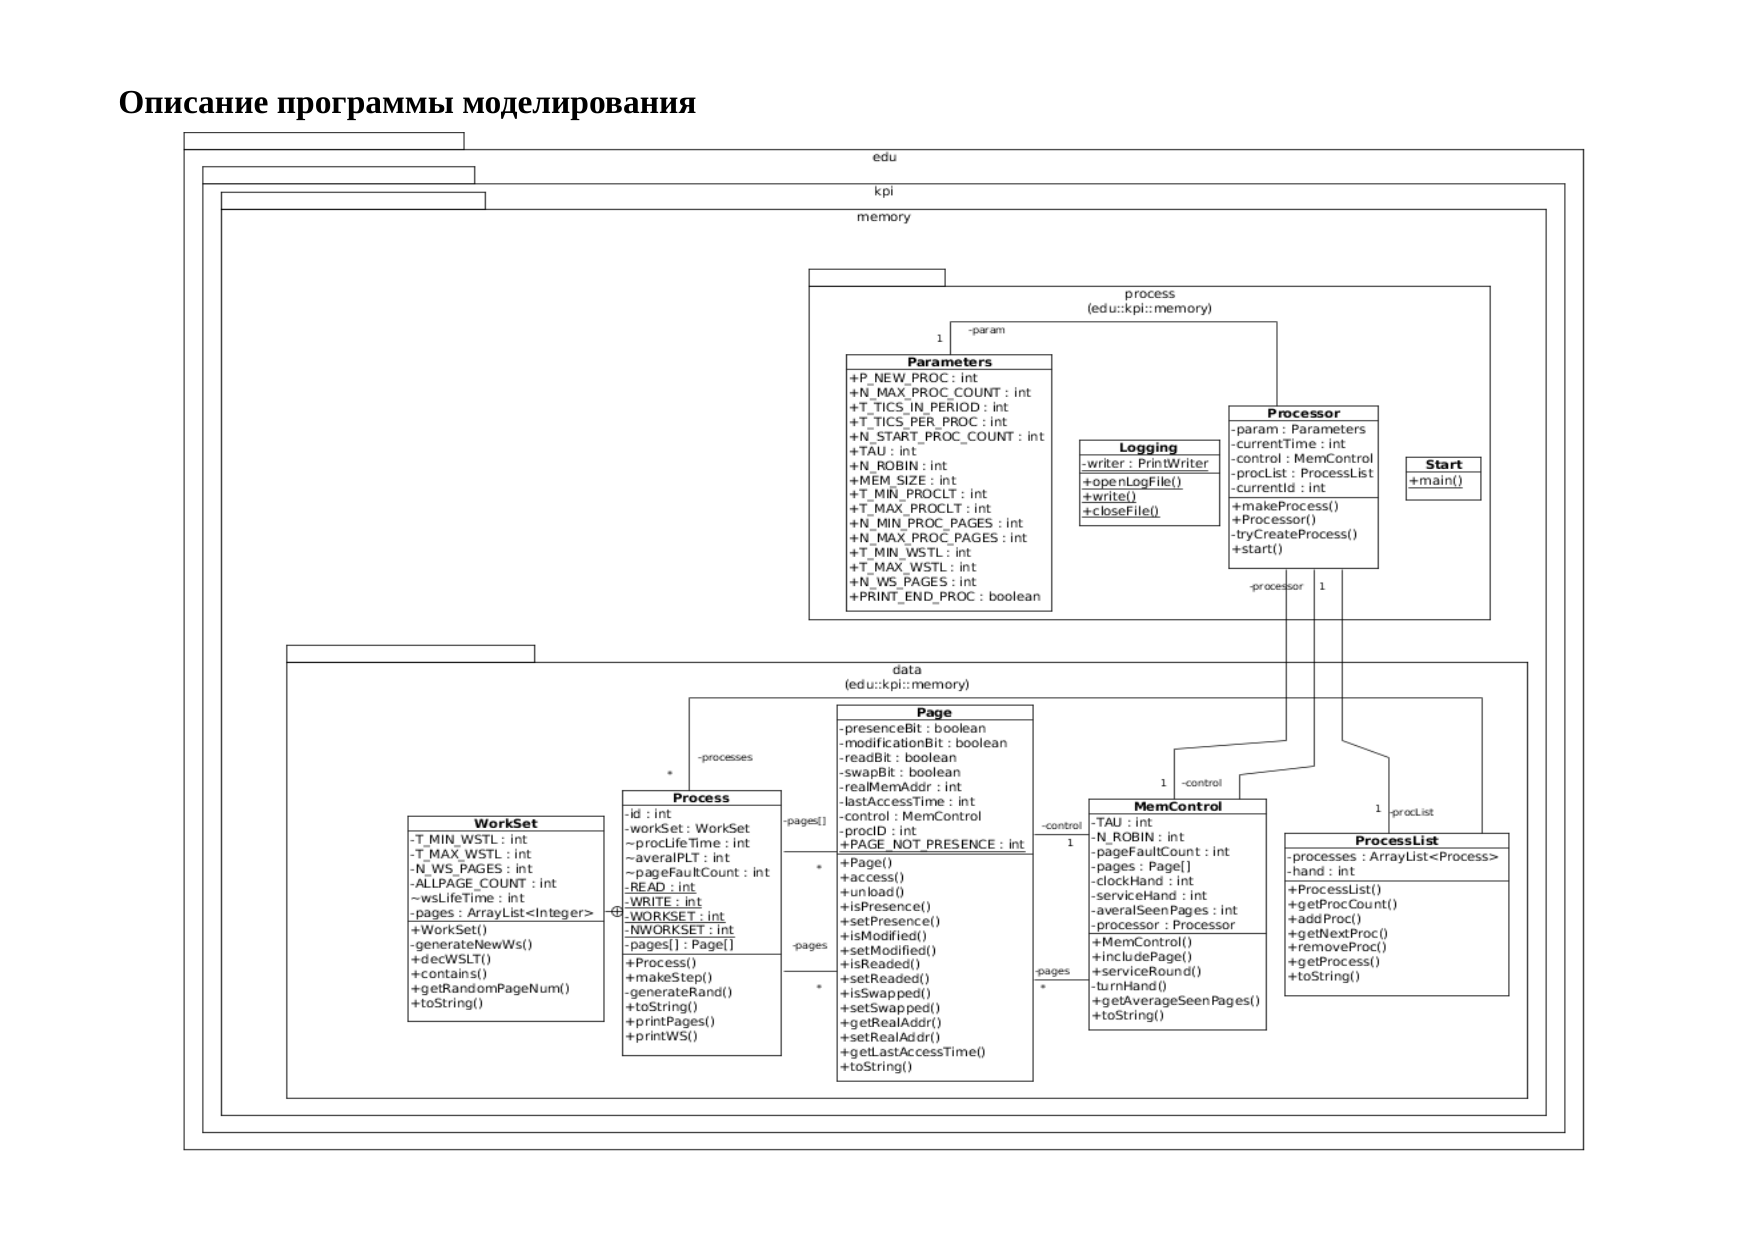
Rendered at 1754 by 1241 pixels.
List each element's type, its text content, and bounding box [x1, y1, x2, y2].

picture [177, 132, 1587, 1154]
subtitle Описание программы моделирования [118, 82, 1636, 120]
